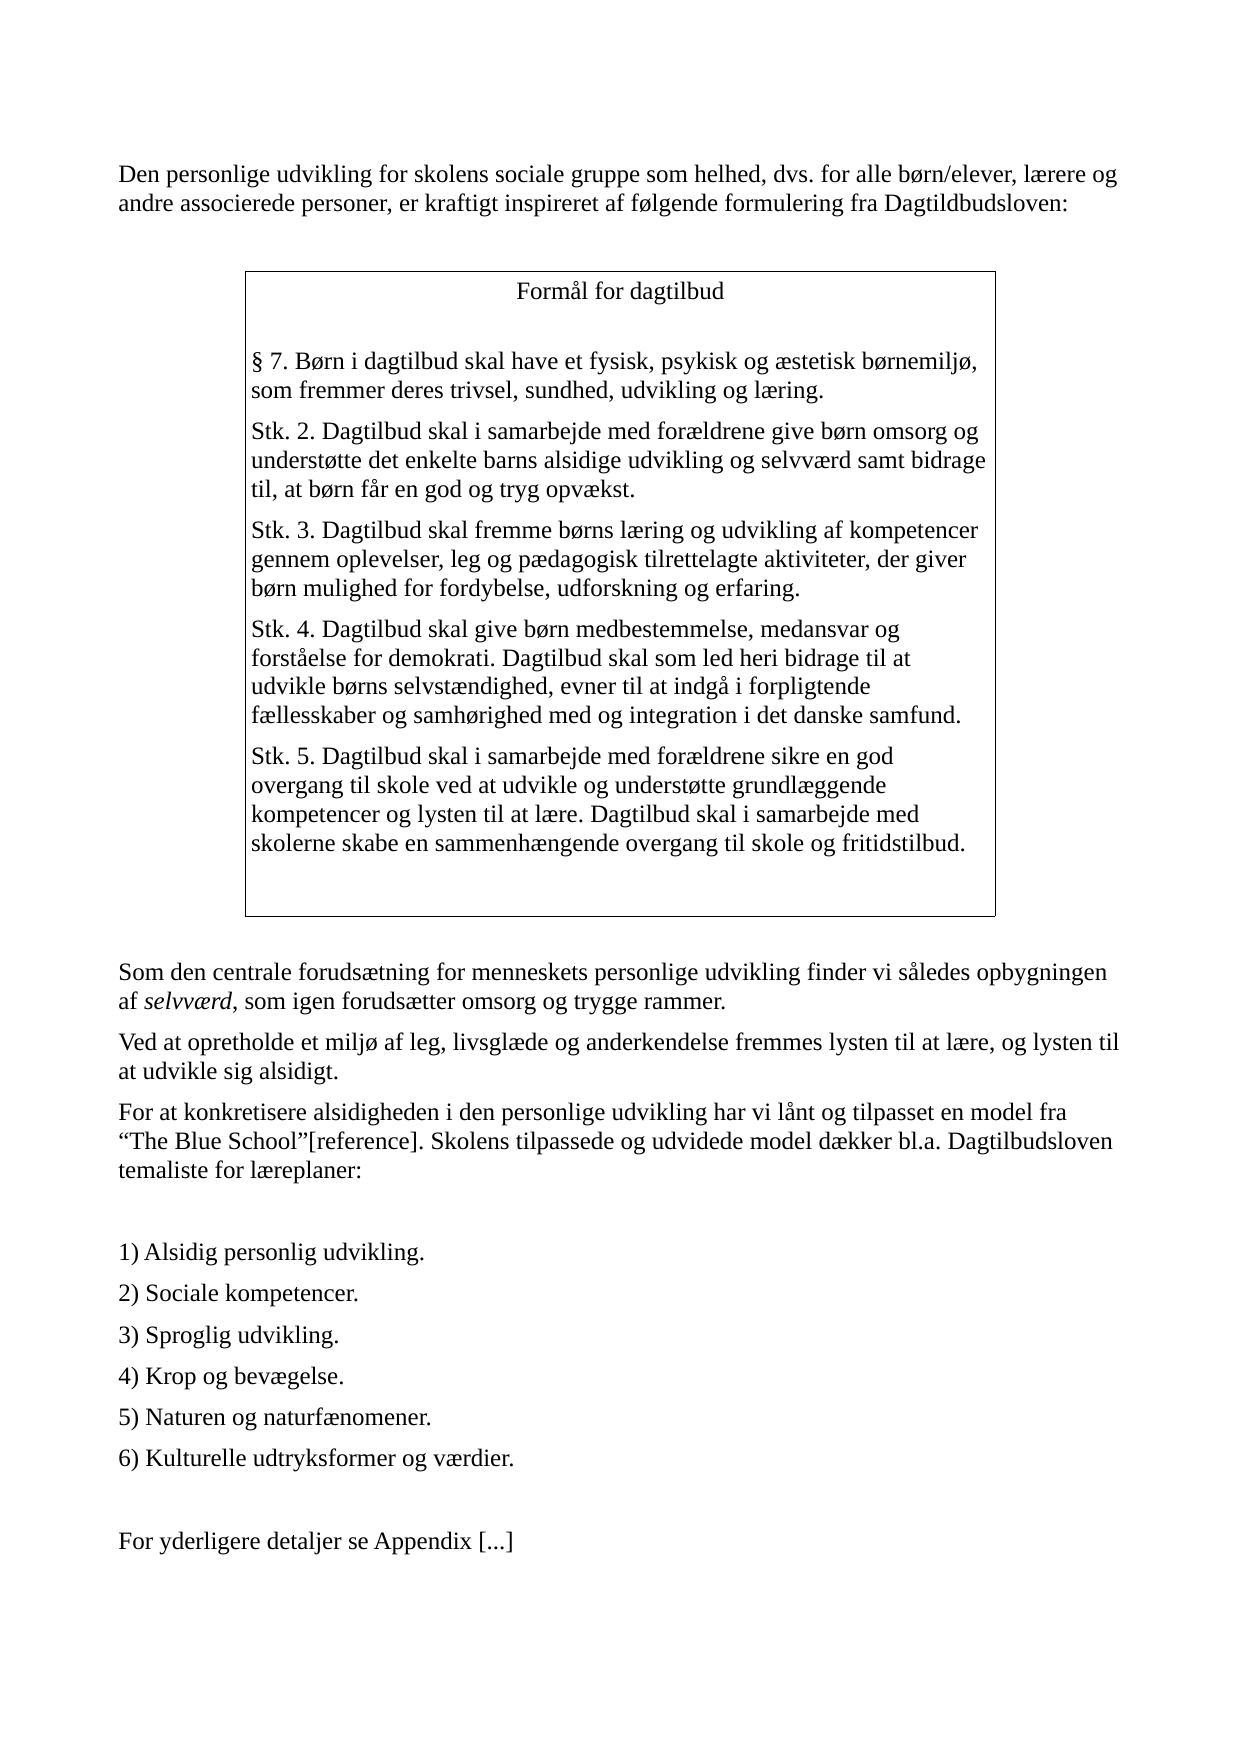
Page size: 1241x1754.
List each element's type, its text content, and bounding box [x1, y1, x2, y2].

text For yderligere detaljer se Appendix [...] [118, 1526, 1122, 1555]
text 5) Naturen og naturfænomener. [118, 1402, 1122, 1431]
text Som den centrale forudsætning for menneskets personlige udvikling finder vi således opbygningen af selvværd, som igen forudsætter omsorg og trygge rammer. [118, 957, 1122, 1015]
text For at konkretisere alsidigheden i den personlige udvikling har vi lånt og tilpasset en model fra “The Blue School”[reference]. Skolens tilpassede og udvidede model dækker bl.a. Dagtilbudsloven temaliste for læreplaner: [118, 1097, 1122, 1183]
text 2) Sociale kompetencer. [118, 1278, 1122, 1307]
text 3) Sproglig udvikling. [118, 1320, 1122, 1348]
text 4) Krop og bevægelse. [118, 1361, 1122, 1390]
text 6) Kulturelle udtryksformer og værdier. [118, 1443, 1122, 1472]
text Ved at opretholde et miljø af leg, livsglæde og anderkendelse fremmes lysten til at lære, og lysten til at udvikle sig alsidigt. [118, 1027, 1122, 1085]
table_header Formål for dagtilbud § 7. Børn i dagtilbud skal have et fysisk, psykisk og æstetisk børnemiljø, som fremmer deres trivsel, sundhed, udvikling og læring. Stk. 2. Dagtilbud skal i samarbejde med forældrene give børn omsorg og understøtte det enkelte barns alsidige udvikling og selvværd samt bidrage til, at børn får en god og tryg opvækst. Stk. 3. Dagtilbud skal fremme børns læring og udvikling af kompetencer gennem oplevelser, leg og pædagogisk tilrettelagte aktiviteter, der giver børn mulighed for fordybelse, udforskning og erfaring. Stk. 4. Dagtilbud skal give børn medbestemmelse, medansvar og forståelse for demokrati. Dagtilbud skal som led heri bidrage til at udvikle børns selvstændighed, evner til at indgå i forpligtende fællesskaber og samhørighed med og integration i det danske samfund. Stk. 5. Dagtilbud skal i samarbejde med forældrene sikre en god overgang til skole ved at udvikle og understøtte grundlæggende kompetencer og lysten til at lære. Dagtilbud skal i samarbejde med skolerne skabe en sammenhængende overgang til skole og fritidstilbud. [246, 272, 995, 916]
text Den personlige udvikling for skolens sociale gruppe som helhed, dvs. for alle børn/elever, lærere og andre associerede personer, er kraftigt inspireret af følgende formulering fra Dagtildbudsloven: [118, 159, 1122, 217]
text 1) Alsidig personlig udvikling. [118, 1237, 1122, 1266]
